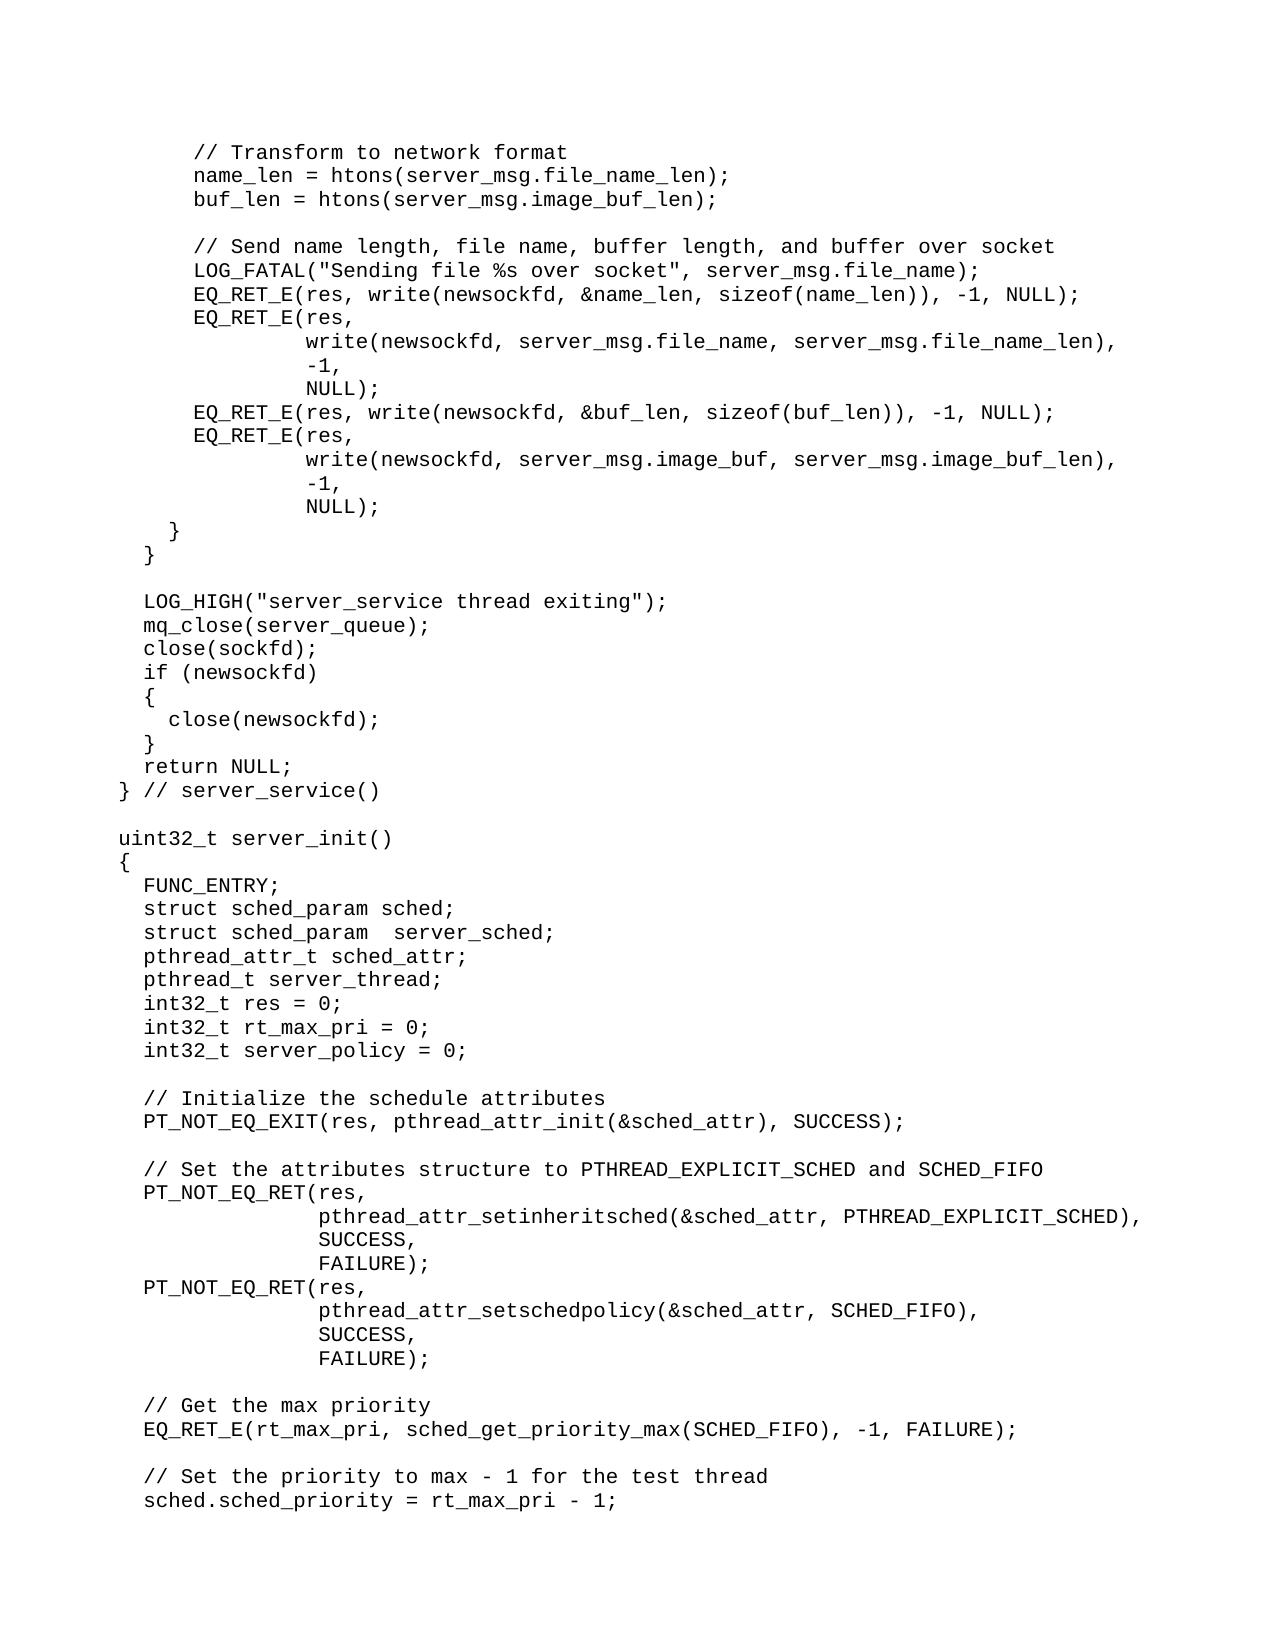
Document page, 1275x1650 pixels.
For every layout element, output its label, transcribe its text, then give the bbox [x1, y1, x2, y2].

text FAILURE); [118, 1348, 1157, 1371]
text return NULL; [118, 757, 1157, 780]
text FUNC_ENTRY; [118, 875, 1157, 898]
text close(sockfd); [118, 638, 1157, 662]
text -1, [118, 473, 1157, 496]
text pthread_attr_setinheritsched(&sched_attr, PTHREAD_EXPLICIT_SCHED), [118, 1206, 1157, 1229]
text uint32_t server_init() [118, 827, 1157, 851]
text sched.sched_priority = rt_max_pri - 1; [118, 1489, 1157, 1513]
text name_len = htons(server_msg.file_name_len); [118, 165, 1157, 189]
text // Set the priority to max - 1 for the test thread [118, 1466, 1157, 1489]
text } [118, 520, 1157, 544]
text EQ_RET_E(res, write(newsockfd, &name_len, sizeof(name_len)), -1, NULL); [118, 284, 1157, 307]
text // Set the attributes structure to PTHREAD_EXPLICIT_SCHED and SCHED_FIFO [118, 1158, 1157, 1182]
text if (newsockfd) [118, 662, 1157, 686]
text write(newsockfd, server_msg.file_name, server_msg.file_name_len), [118, 331, 1157, 354]
text LOG_HIGH("server_service thread exiting"); [118, 591, 1157, 615]
text pthread_attr_setschedpolicy(&sched_attr, SCHED_FIFO), [118, 1300, 1157, 1324]
text FAILURE); [118, 1253, 1157, 1277]
text } [118, 733, 1157, 757]
text buf_len = htons(server_msg.image_buf_len); [118, 189, 1157, 213]
text NULL); [118, 496, 1157, 520]
text pthread_t server_thread; [118, 969, 1157, 993]
text EQ_RET_E(res, [118, 307, 1157, 331]
text -1, [118, 354, 1157, 378]
text } [118, 544, 1157, 567]
text { [118, 851, 1157, 875]
text } // server_service() [118, 780, 1157, 804]
text // Transform to network format [118, 142, 1157, 165]
text struct sched_param sched; [118, 898, 1157, 922]
text close(newsockfd); [118, 709, 1157, 733]
text SUCCESS, [118, 1229, 1157, 1253]
text NULL); [118, 378, 1157, 402]
text EQ_RET_E(rt_max_pri, sched_get_priority_max(SCHED_FIFO), -1, FAILURE); [118, 1419, 1157, 1442]
text write(newsockfd, server_msg.image_buf, server_msg.image_buf_len), [118, 449, 1157, 473]
text PT_NOT_EQ_EXIT(res, pthread_attr_init(&sched_attr), SUCCESS); [118, 1111, 1157, 1135]
text int32_t rt_max_pri = 0; [118, 1017, 1157, 1040]
text PT_NOT_EQ_RET(res, [118, 1182, 1157, 1206]
text SUCCESS, [118, 1324, 1157, 1348]
text int32_t server_policy = 0; [118, 1040, 1157, 1064]
text int32_t res = 0; [118, 993, 1157, 1017]
text mq_close(server_queue); [118, 615, 1157, 638]
text { [118, 686, 1157, 709]
text PT_NOT_EQ_RET(res, [118, 1277, 1157, 1300]
text LOG_FATAL("Sending file %s over socket", server_msg.file_name); [118, 260, 1157, 284]
text // Send name length, file name, buffer length, and buffer over socket [118, 236, 1157, 260]
text EQ_RET_E(res, write(newsockfd, &buf_len, sizeof(buf_len)), -1, NULL); [118, 402, 1157, 426]
text struct sched_param server_sched; [118, 922, 1157, 946]
text EQ_RET_E(res, [118, 426, 1157, 449]
text // Get the max priority [118, 1395, 1157, 1419]
text pthread_attr_t sched_attr; [118, 946, 1157, 969]
text // Initialize the schedule attributes [118, 1088, 1157, 1111]
